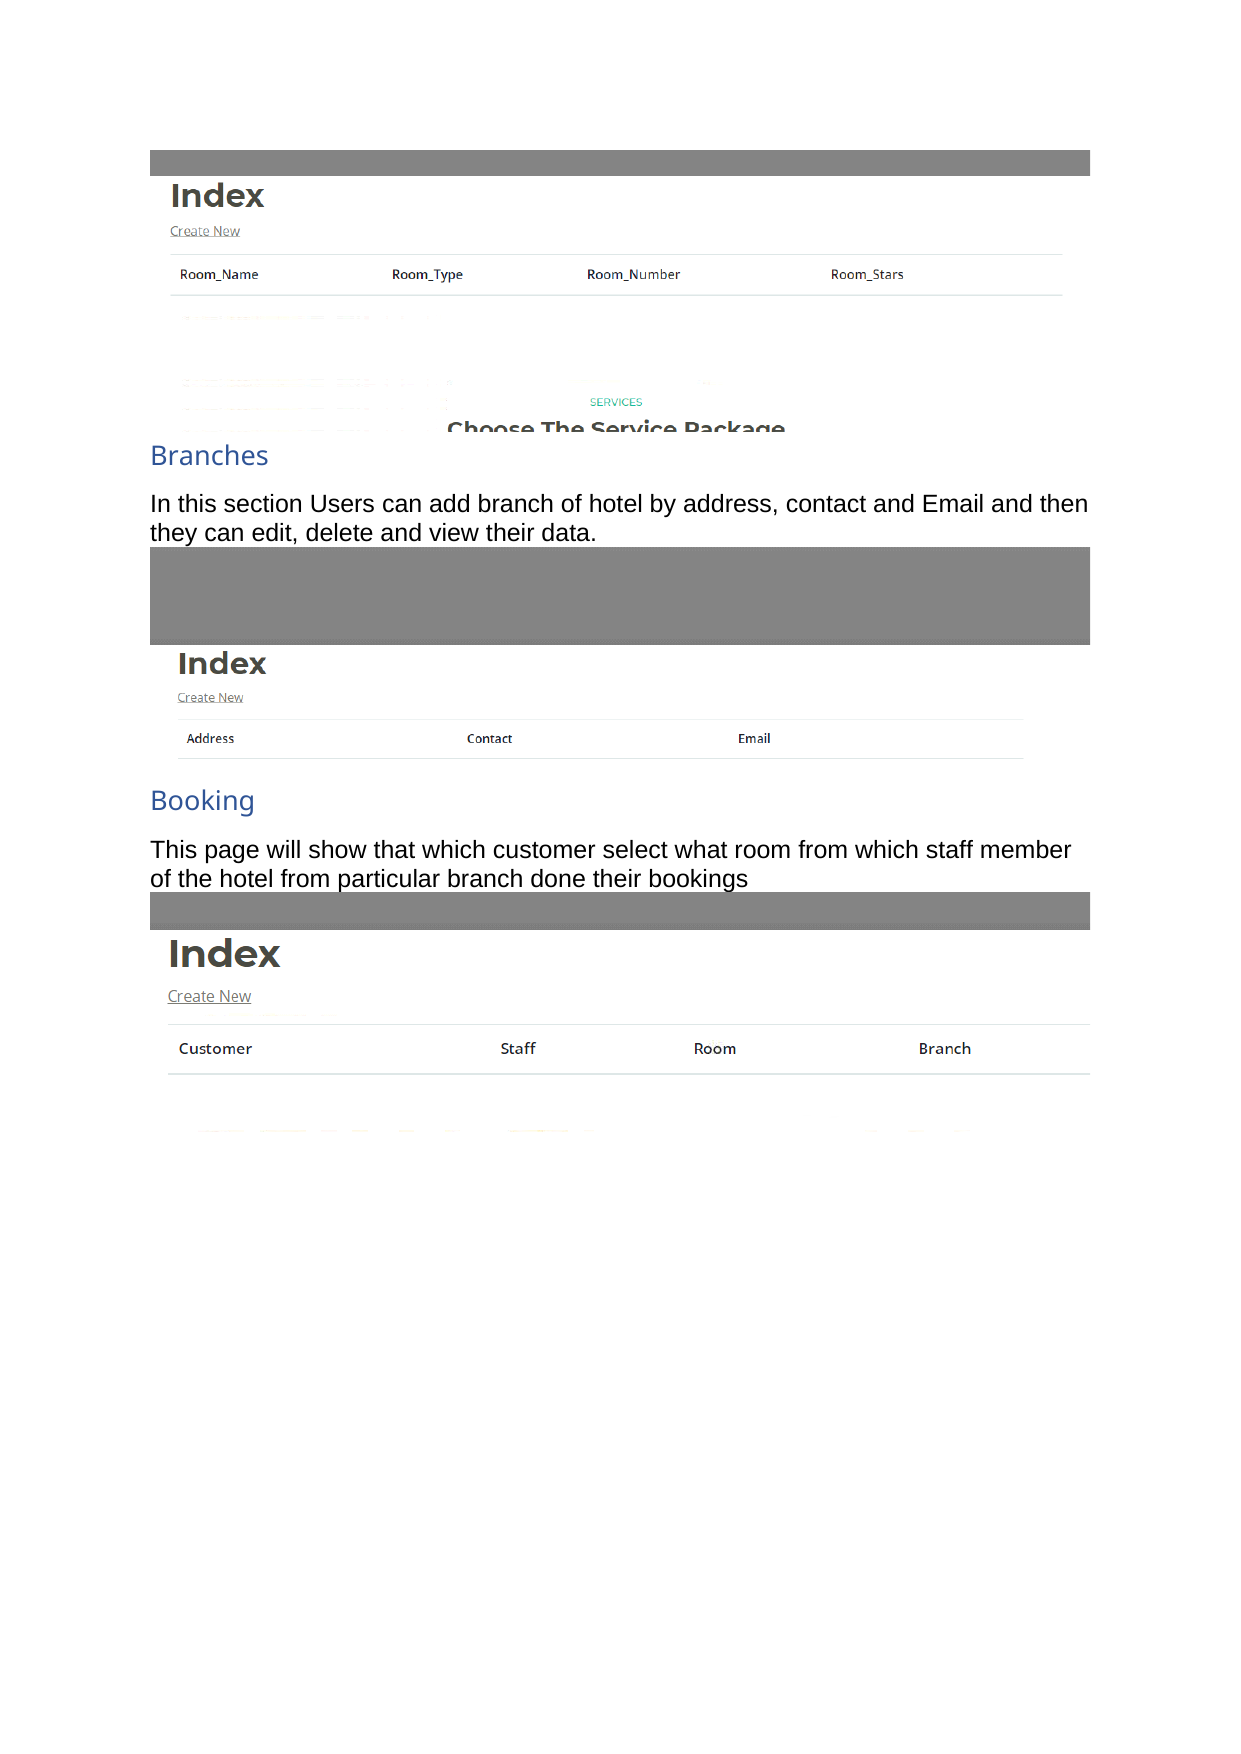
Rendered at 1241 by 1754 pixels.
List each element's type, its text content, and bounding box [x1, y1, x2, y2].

text This page will show that which customer select what room from which staff member of the hotel from particular branch done their bookings [150, 835, 1090, 892]
subtitle Booking [150, 782, 1090, 819]
text In this section Users can add branch of hotel by address, contact and Email and then they can edit, delete and view their data. [150, 489, 1090, 547]
subtitle Branches [150, 436, 1090, 473]
